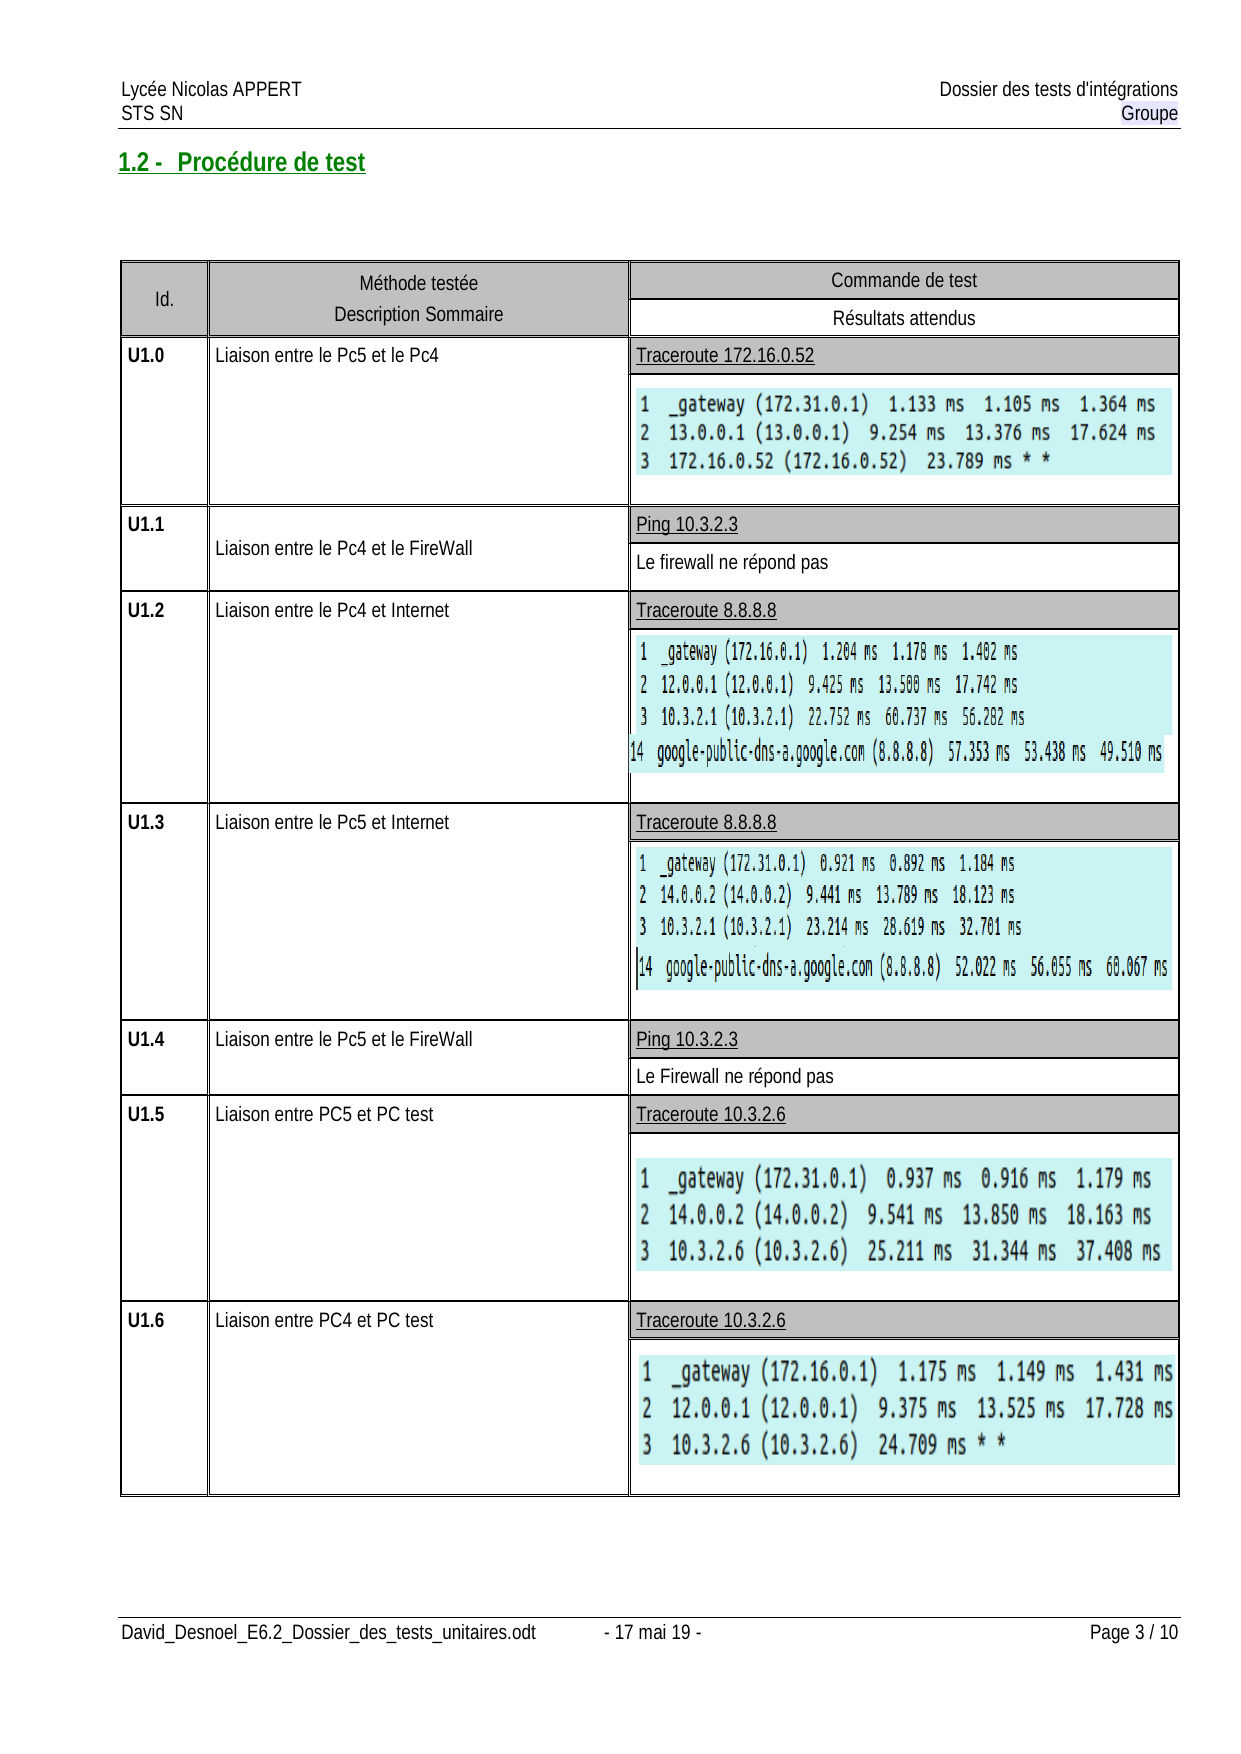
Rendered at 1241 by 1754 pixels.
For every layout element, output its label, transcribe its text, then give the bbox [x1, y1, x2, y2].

table_cell [631, 375, 1178, 388]
table_header Traceroute 8.8.8.8 [631, 804, 1178, 839]
picture [636, 1158, 1173, 1271]
table_cell Liaison entre PC5 et PC test [210, 1096, 628, 1300]
table_header Traceroute 8.8.8.8 [631, 592, 1178, 628]
table_cell Le firewall ne répond pas [631, 544, 1178, 590]
table_header Id. [122, 263, 207, 335]
table_cell [631, 1134, 1178, 1300]
table_cell Liaison entre le Pc4 et Internet [210, 592, 628, 802]
table_header Traceroute 10.3.2.6 [631, 1302, 1178, 1337]
table_header Commande de test [631, 263, 1178, 298]
table_cell [631, 1465, 1178, 1494]
table_cell U1.0 [122, 338, 207, 504]
table_header Ping 10.3.2.3 [631, 1021, 1178, 1057]
table_cell Résultats attendus [631, 300, 1178, 335]
table_cell U1.6 [122, 1302, 207, 1494]
table_header Ping 10.3.2.3 [631, 507, 1178, 542]
table_cell [631, 389, 1178, 504]
table_cell U1.2 [122, 592, 207, 802]
table_header Traceroute 10.3.2.6 [631, 1096, 1178, 1132]
table_cell Le Firewall ne répond pas [631, 1059, 1178, 1094]
table_cell Liaison entre PC4 et PC test [210, 1302, 628, 1494]
table_cell [631, 848, 1178, 1019]
picture [628, 635, 1173, 773]
subtitle Procédure de test [118, 145, 1181, 176]
table_cell [631, 1340, 1178, 1464]
picture [636, 388, 1173, 475]
table_cell U1.5 [122, 1096, 207, 1300]
table_cell Liaison entre le Pc5 et le Pc4 [210, 338, 628, 504]
table_cell Liaison entre le Pc4 et le FireWall [210, 507, 628, 590]
picture [636, 847, 1173, 990]
table_cell [631, 842, 1178, 847]
table_cell U1.4 [122, 1021, 207, 1094]
table_cell U1.1 [122, 507, 207, 590]
table_cell U1.3 [122, 804, 207, 1019]
table_cell Liaison entre le Pc5 et le FireWall [210, 1021, 628, 1094]
table_header Traceroute 172.16.0.52 [631, 338, 1178, 373]
table_header Méthode testée Description Sommaire [210, 263, 628, 335]
table_cell Liaison entre le Pc5 et Internet [210, 804, 628, 1019]
table_cell [631, 630, 1178, 802]
picture [639, 1355, 1176, 1465]
